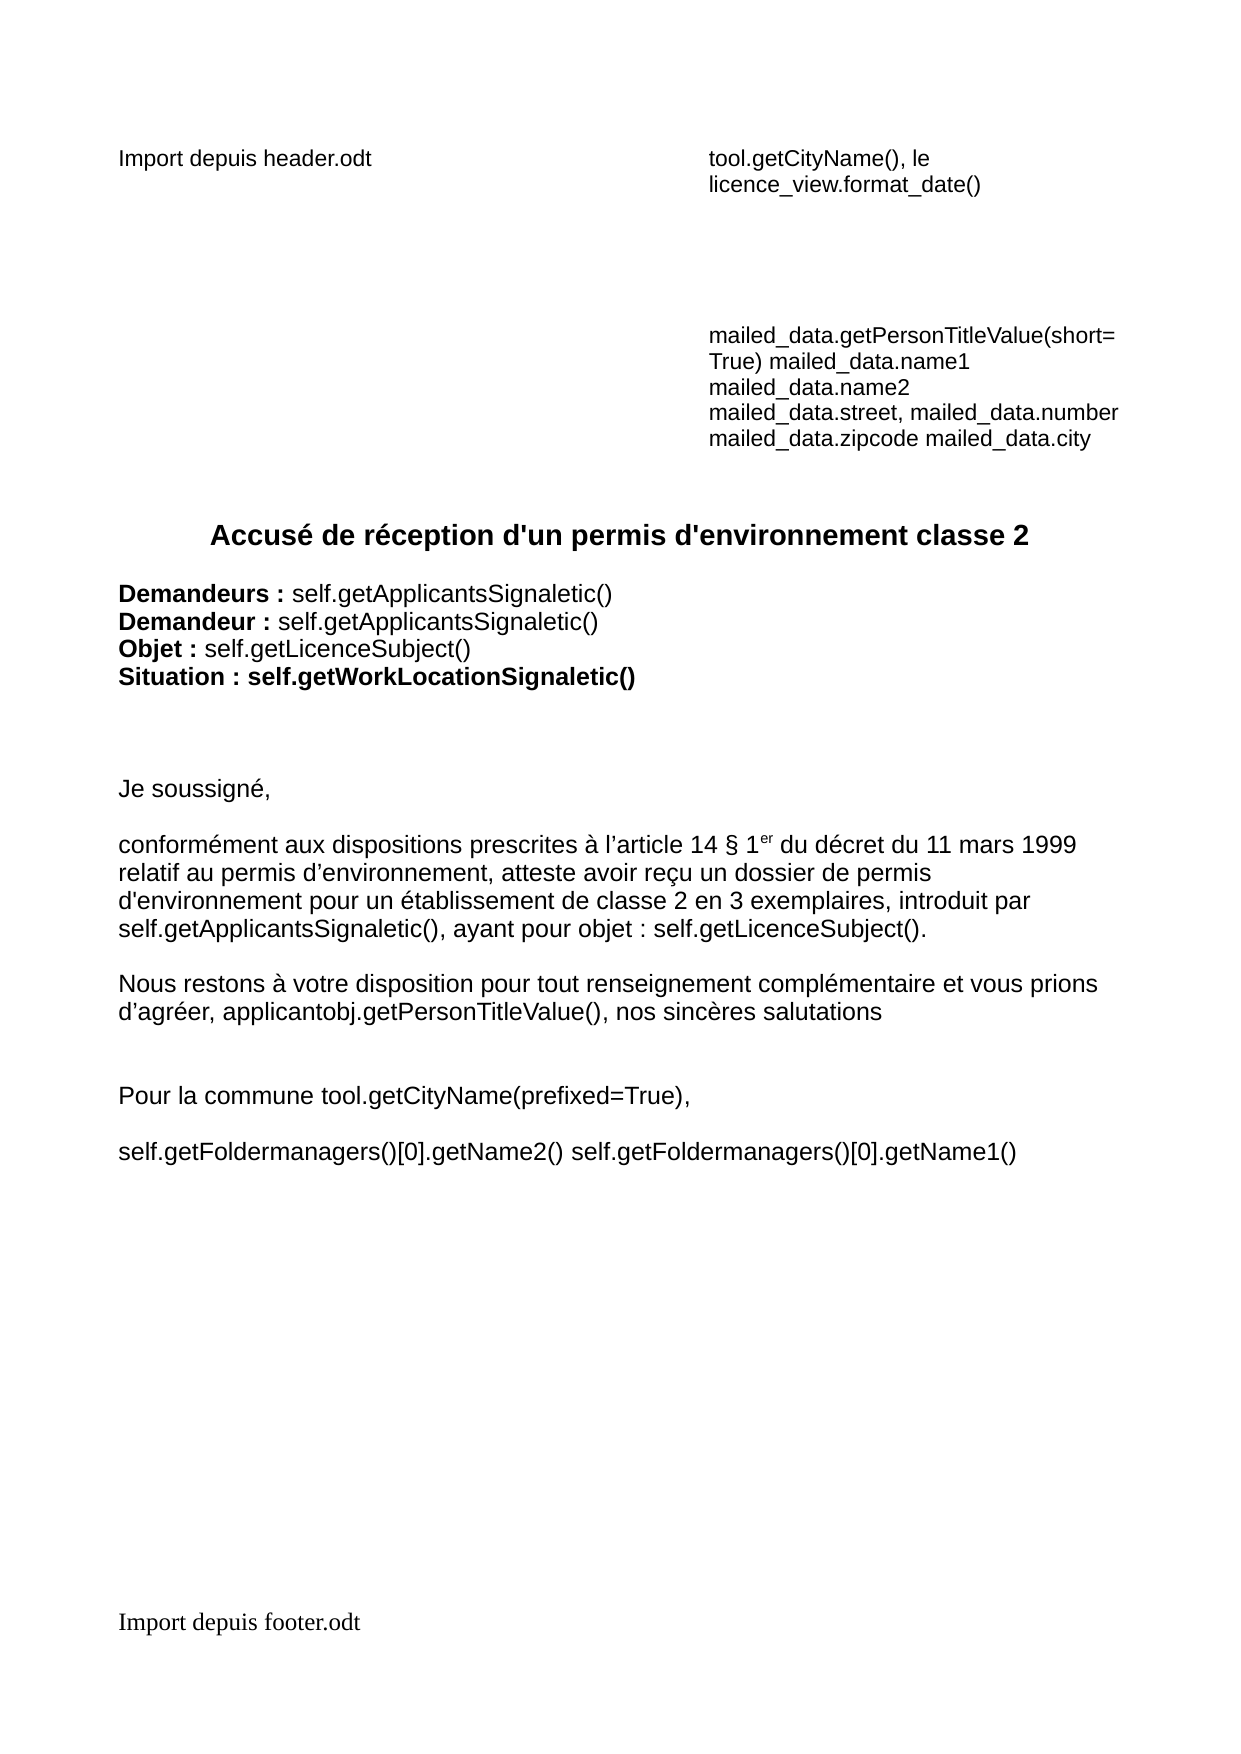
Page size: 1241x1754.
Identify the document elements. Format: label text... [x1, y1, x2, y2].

text Demandeurs : self.getApplicantsSignaletic() [118, 579, 1122, 607]
text self.getFoldermanagers()[0].getName2() self.getFoldermanagers()[0].getName1() [118, 1138, 1122, 1166]
text Nous restons à votre disposition pour tout renseignement complémentaire et vous prions d’agréer, applicantobj.getPersonTitleValue(), nos sincères salutations [118, 970, 1122, 1026]
text Situation : self.getWorkLocationSignaletic() [118, 663, 1122, 691]
title Accusé de réception d'un permis d'environnement classe 2 [118, 519, 1122, 552]
text Je soussigné, [118, 775, 1122, 803]
text Pour la commune tool.getCityName(prefixed=True), [118, 1082, 1122, 1110]
table_header tool.getCityName(), le licence_view.format_date() mailed_data.getPersonTitleValue(short=True) mailed_data.name1 mailed_data.name2 mailed_data.street, mailed_data.number mailed_data.zipcode mailed_data.city [709, 146, 1128, 463]
text Objet : self.getLicenceSubject() [118, 635, 1122, 663]
text Demandeur : self.getApplicantsSignaletic() [118, 607, 1122, 635]
text conformément aux dispositions prescrites à l’article 14 § 1er du décret du 11 mars 1999 relatif au permis d’environnement, atteste avoir reçu un dossier de permis d'environnement pour un établissement de classe 2 en 3 exemplaires, introduit par self.getApplicantsSignaletic(), ayant pour objet : self.getLicenceSubject(). [118, 831, 1122, 942]
table_header Import depuis header.odt [118, 146, 708, 463]
